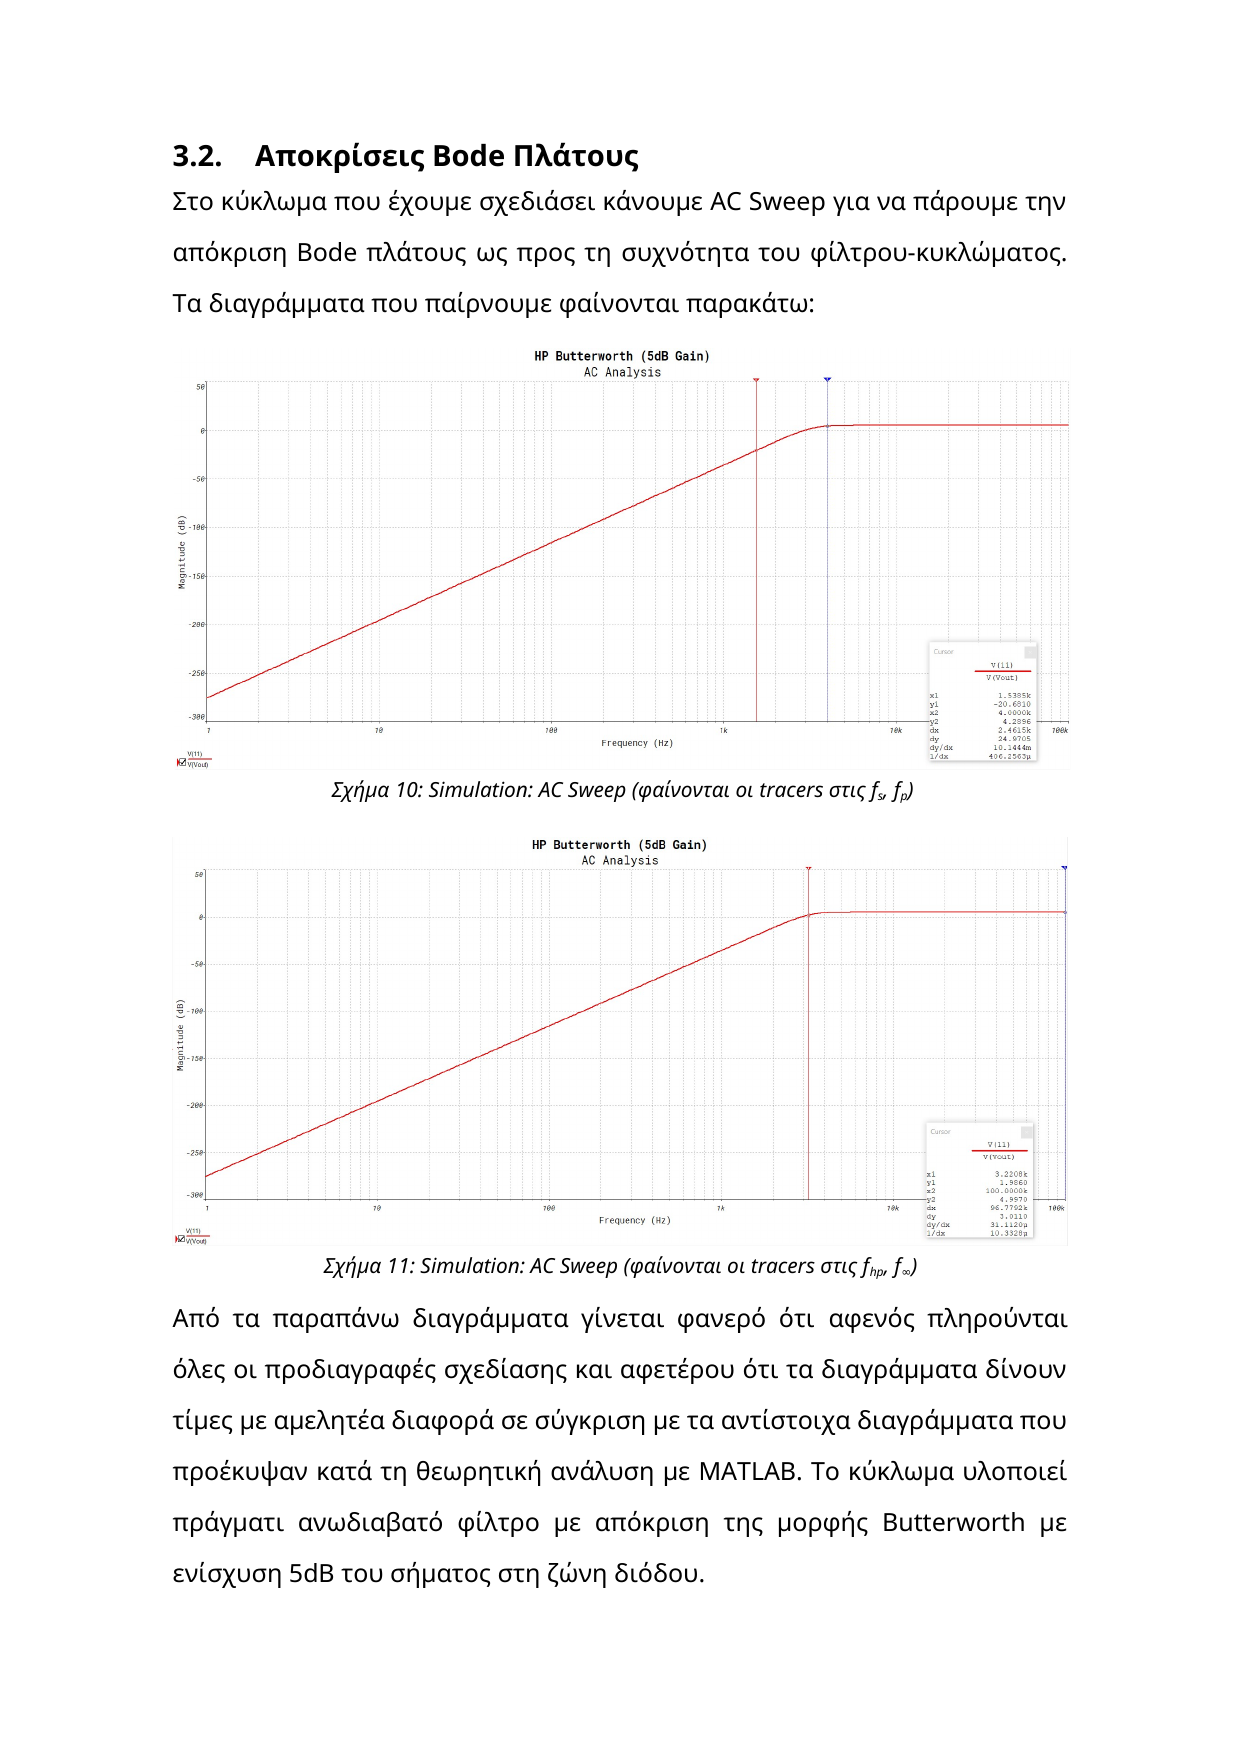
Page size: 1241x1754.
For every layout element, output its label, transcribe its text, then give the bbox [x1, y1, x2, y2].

text Σχήμα 10: Simulation: AC Sweep (φαίνονται οι tracers στις fs, fp) [172, 349, 1072, 804]
text Στο κύκλωμα που έχουμε σχεδιάσει κάνουμε AC Sweep για να πάρουμε την απόκριση Bode πλάτους ως προς τη συχνότητα του φίλτρου-κυκλώματος. Τα διαγράμματα που παίρνουμε φαίνονται παρακάτω: [172, 184, 1068, 320]
picture [174, 348, 1071, 770]
text Από τα παραπάνω διαγράμματα γίνεται φανερό ότι αφενός πληρούνται όλες οι προδιαγραφές σχεδίασης και αφετέρου ότι τα διαγράμματα δίνουν τίμες με αμελητέα διαφορά σε σύγκριση με τα αντίστοιχα διαγράμματα που προέκυψαν κατά τη θεωρητική ανάλυση με MATLAB. Το κύκλωμα υλοποιεί πράγματι ανωδιαβατό φίλτρο με απόκριση της μορφής Butterworth με ενίσχυση 5dB του σήματος στη ζώνη διόδου. [172, 1301, 1068, 1590]
picture [172, 837, 1068, 1246]
text Σχήμα 11: Simulation: AC Sweep (φαίνονται οι tracers στις fhp, f∞) [172, 1246, 1068, 1280]
subtitle Αποκρίσεις Bode Πλάτους [172, 135, 1068, 175]
